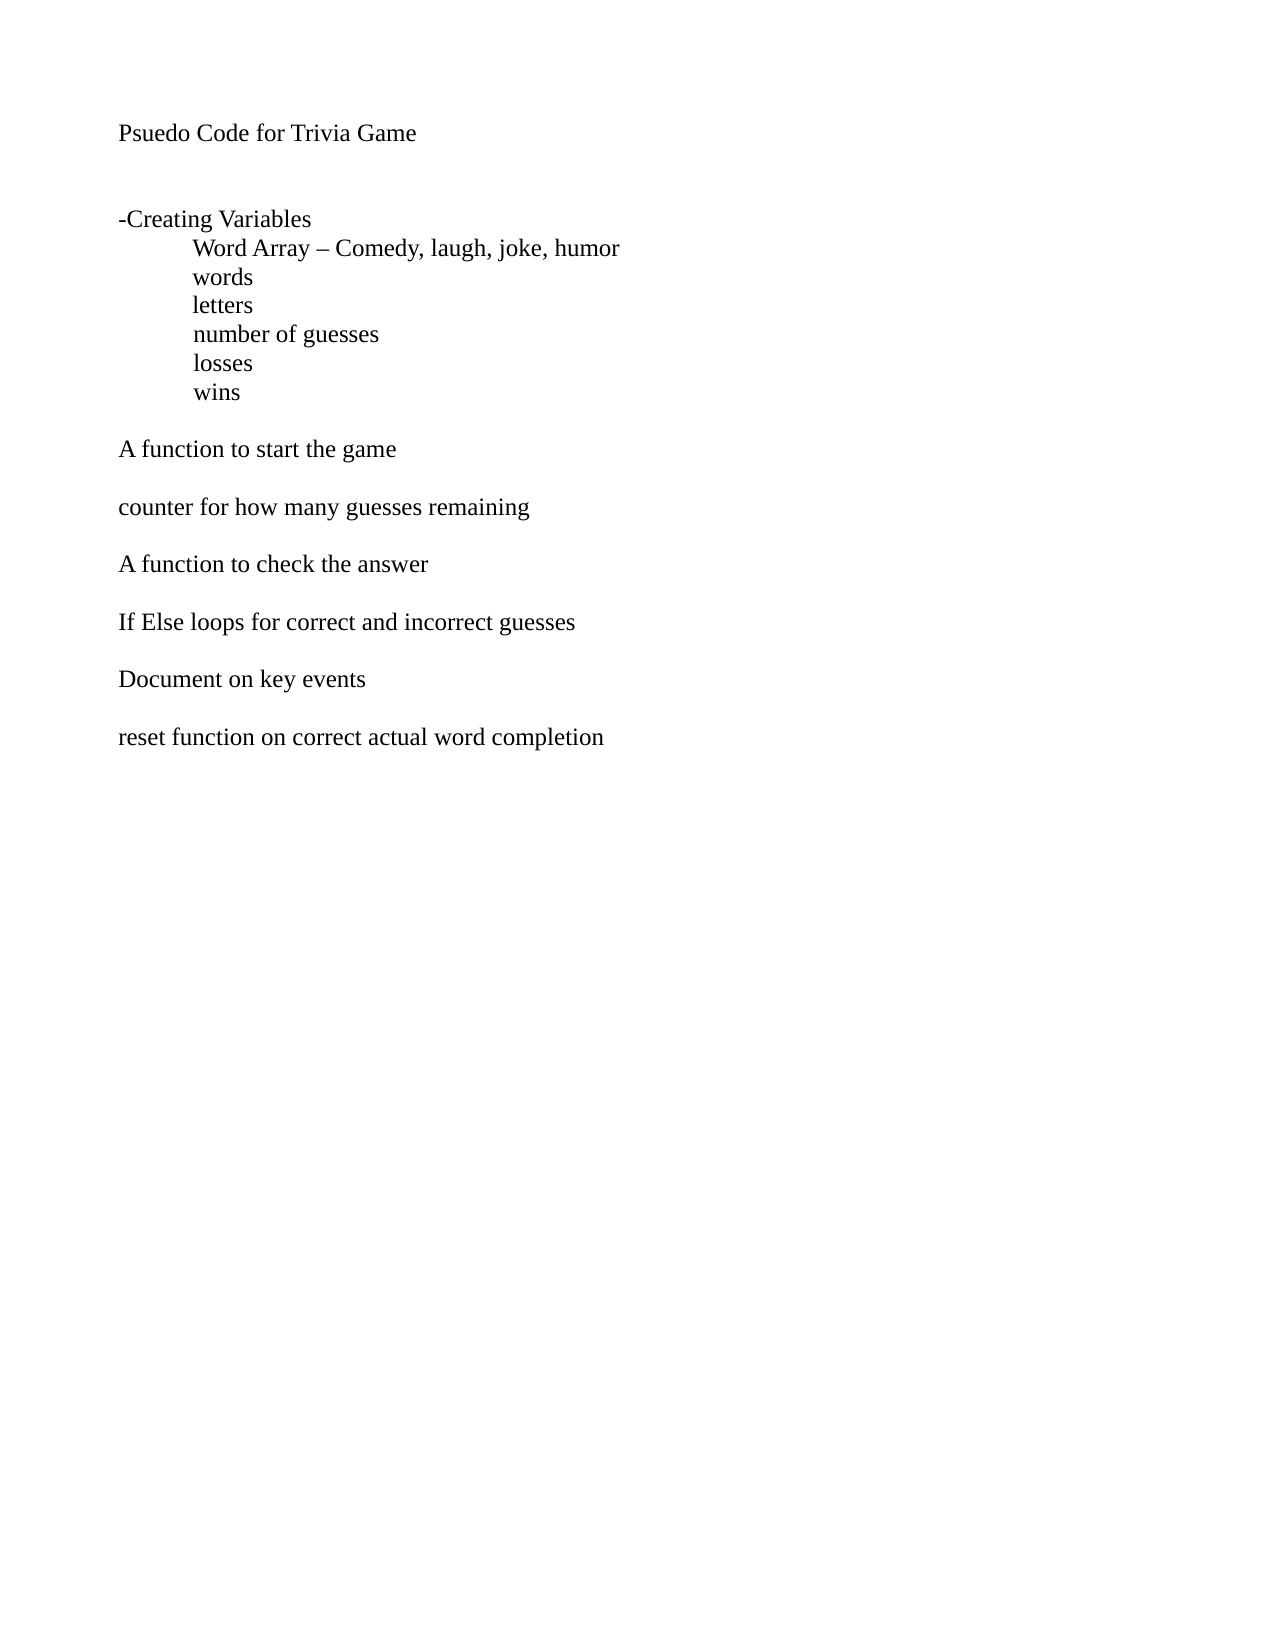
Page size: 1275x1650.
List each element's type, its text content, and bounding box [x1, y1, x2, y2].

text reset function on correct actual word completion [118, 722, 1157, 751]
text number of guesses [118, 319, 1157, 348]
text letters [118, 291, 1157, 319]
text If Else loops for correct and incorrect guesses [118, 607, 1157, 636]
text losses [118, 348, 1157, 377]
text -Creating Variables [118, 204, 1157, 233]
text Word Array – Comedy, laugh, joke, humor [118, 233, 1157, 262]
text Psuedo Code for Trivia Game [118, 118, 1157, 147]
text Document on key events [118, 664, 1157, 693]
text A function to check the answer [118, 549, 1157, 578]
text words [118, 262, 1157, 291]
text wins [118, 377, 1157, 406]
text counter for how many guesses remaining [118, 492, 1157, 521]
text A function to start the game [118, 434, 1157, 463]
